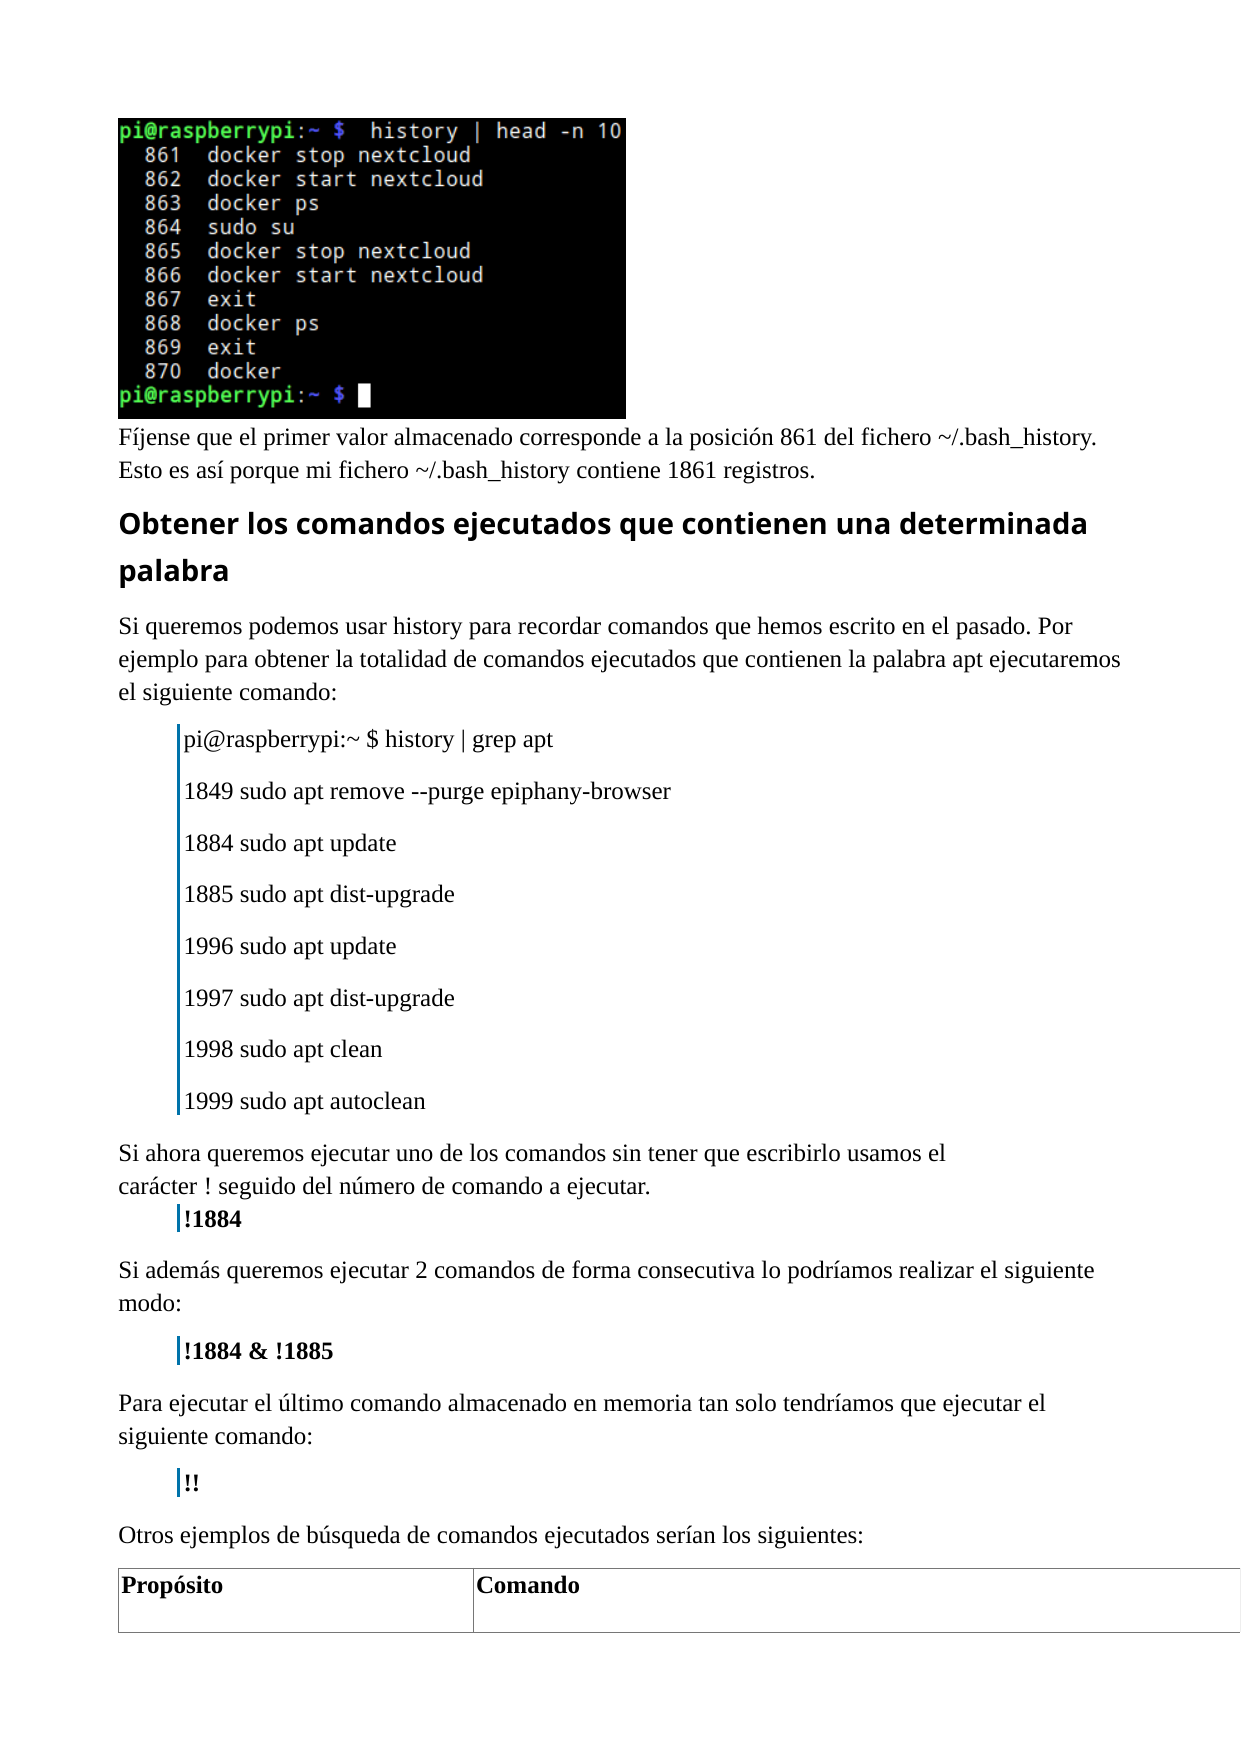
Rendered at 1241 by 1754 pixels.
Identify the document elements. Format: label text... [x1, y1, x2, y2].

text Para ejecutar el último comando almacenado en memoria tan solo tendríamos que ejecutar el siguiente comando: [118, 1388, 1122, 1449]
text 1849 sudo apt remove --purge epiphany-browser [180, 776, 1063, 805]
table_header Comando [474, 1569, 1240, 1632]
text !1884 & !1885 [180, 1336, 1063, 1365]
text Si además queremos ejecutar 2 comandos de forma consecutiva lo podríamos realizar el siguiente modo: [118, 1255, 1122, 1317]
text 1996 sudo apt update [180, 931, 1063, 960]
text 1885 sudo apt dist-upgrade [180, 879, 1063, 908]
text !! [180, 1468, 1063, 1497]
text Fíjense que el primer valor almacenado corresponde a la posición 861 del fichero ~/.bash_history. Esto es así porque mi fichero ~/.bash_history contiene 1861 registros. [118, 422, 1122, 484]
text Otros ejemplos de búsqueda de comandos ejecutados serían los siguientes: [118, 1520, 1122, 1549]
text !1884 [180, 1204, 1063, 1232]
text 1998 sudo apt clean [180, 1034, 1063, 1063]
text Si ahora queremos ejecutar uno de los comandos sin tener que escribirlo usamos el carácter ! seguido del número de comando a ejecutar. [118, 1138, 1122, 1199]
picture [118, 118, 626, 419]
text 1884 sudo apt update [180, 828, 1063, 856]
text 1999 sudo apt autoclean [180, 1086, 1063, 1115]
text pi@raspberrypi:~ $ history | grep apt [180, 724, 1063, 753]
text Si queremos podemos usar history para recordar comandos que hemos escrito en el pasado. Por ejemplo para obtener la totalidad de comandos ejecutados que contienen la palabra apt ejecutaremos el siguiente comando: [118, 611, 1122, 706]
subtitle Obtener los comandos ejecutados que contienen una determinada palabra [118, 503, 1122, 590]
table_header Propósito [119, 1569, 473, 1632]
text 1997 sudo apt dist-upgrade [180, 983, 1063, 1011]
